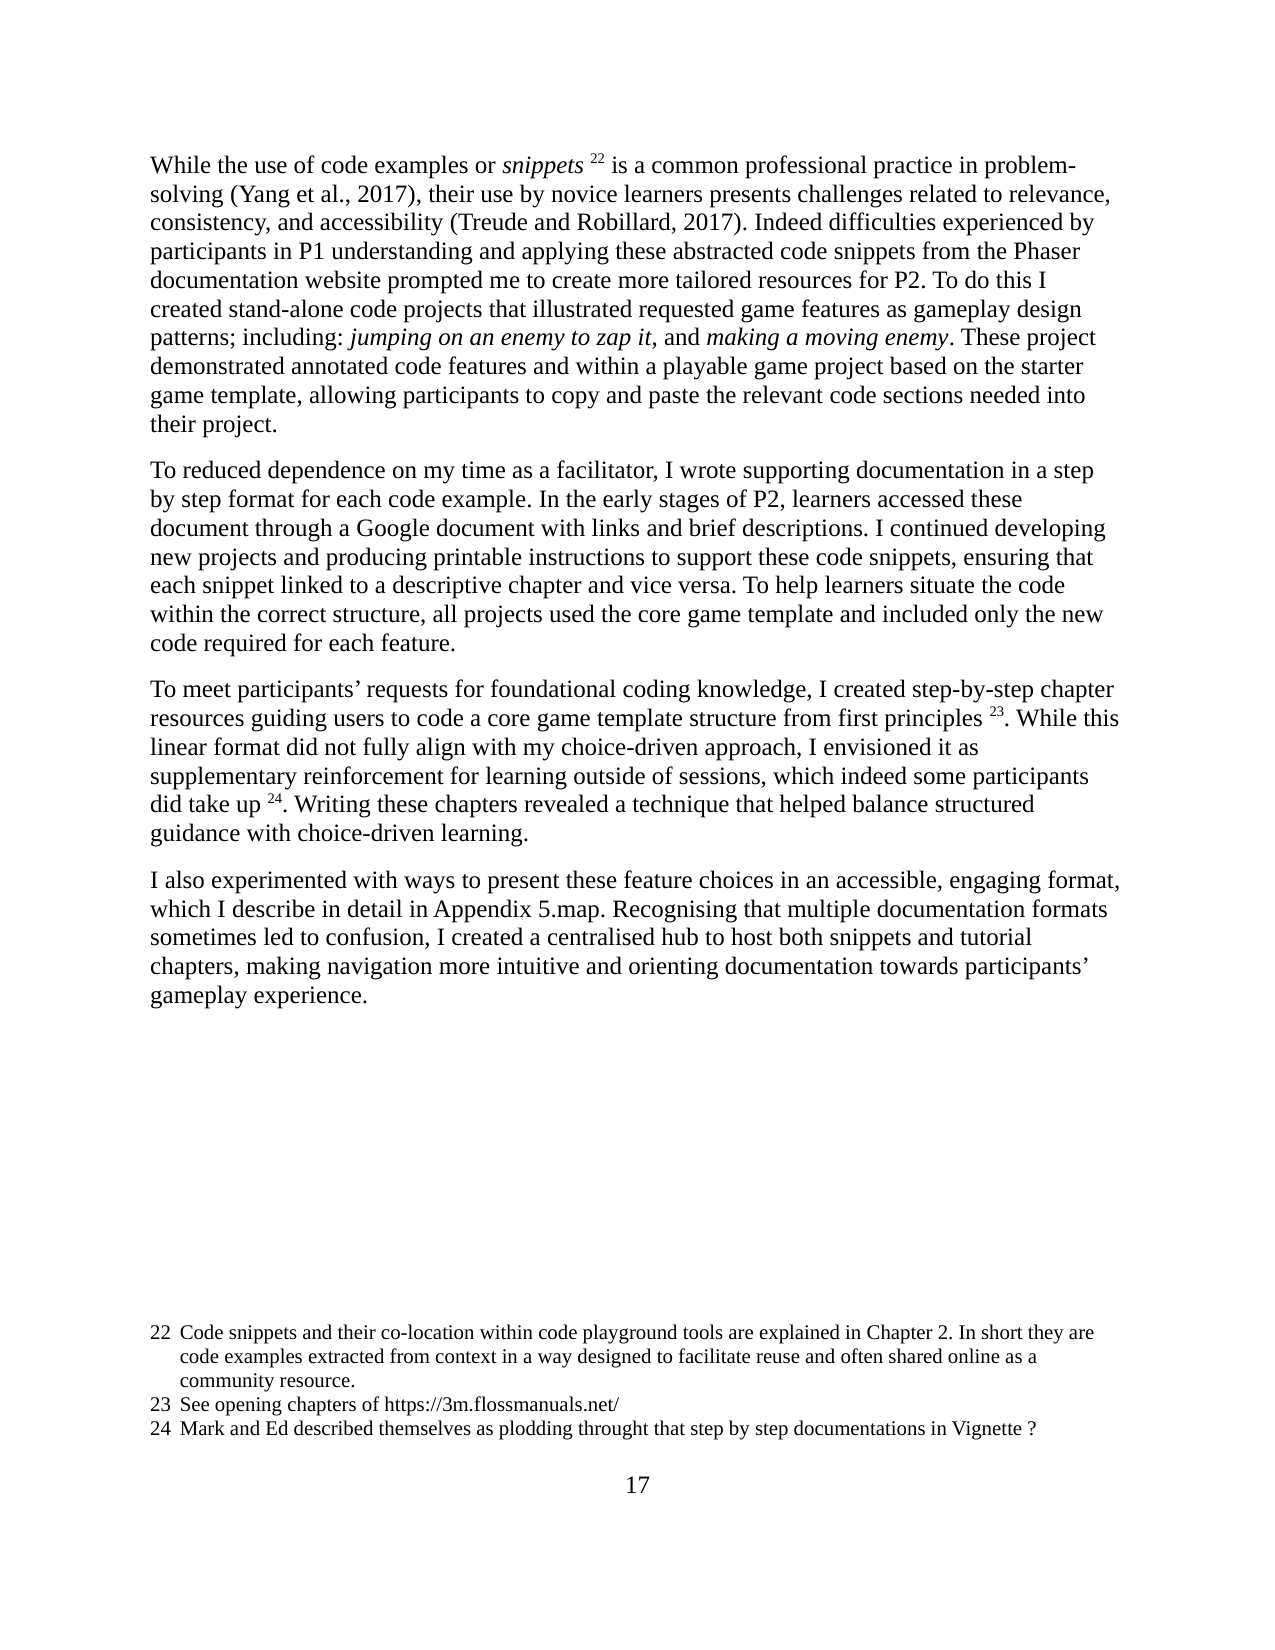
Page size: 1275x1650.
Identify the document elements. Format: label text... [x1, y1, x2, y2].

text Mark and Ed described themselves as plodding throught that step by step documentations in Vignette ? [150, 1416, 1125, 1440]
text I also experimented with ways to present these feature choices in an accessible, engaging format, which I describe in detail in Appendix 5.map. Recognising that multiple documentation formats sometimes led to confusion, I created a centralised hub to host both snippets and tutorial chapters, making navigation more intuitive and orienting documentation towards participants’ gameplay experience. [150, 865, 1125, 1009]
text See opening chapters of https://3m.flossmanuals.net/ [150, 1392, 1125, 1416]
text While the use of code examples or snippets is a common professional practice in problem-solving (Yang et al., 2017), their use by novice learners presents challenges related to relevance, consistency, and accessibility (Treude and Robillard, 2017). Indeed difficulties experienced by participants in P1 understanding and applying these abstracted code snippets from the Phaser documentation website prompted me to create more tailored resources for P2. To do this I created stand-alone code projects that illustrated requested game features as gameplay design patterns; including: jumping on an enemy to zap it, and making a moving enemy. These project demonstrated annotated code features and within a playable game project based on the starter game template, allowing participants to copy and paste the relevant code sections needed into their project. [150, 150, 1125, 437]
text To reduced dependence on my time as a facilitator, I wrote supporting documentation in a step by step format for each code example. In the early stages of P2, learners accessed these document through a Google document with links and brief descriptions. I continued developing new projects and producing printable instructions to support these code snippets, ensuring that each snippet linked to a descriptive chapter and vice versa. To help learners situate the code within the correct structure, all projects used the core game template and included only the new code required for each feature. [150, 455, 1125, 657]
text Code snippets and their co-location within code playground tools are explained in Chapter 2. In short they are code examples extracted from context in a way designed to facilitate reuse and often shared online as a community resource. [150, 1320, 1125, 1392]
text To meet participants’ requests for foundational coding knowledge, I created step-by-step chapter resources guiding users to code a core game template structure from first principles . While this linear format did not fully align with my choice-driven approach, I envisioned it as supplementary reinforcement for learning outside of sessions, which indeed some participants did take up . Writing these chapters revealed a technique that helped balance structured guidance with choice-driven learning. [150, 674, 1125, 847]
